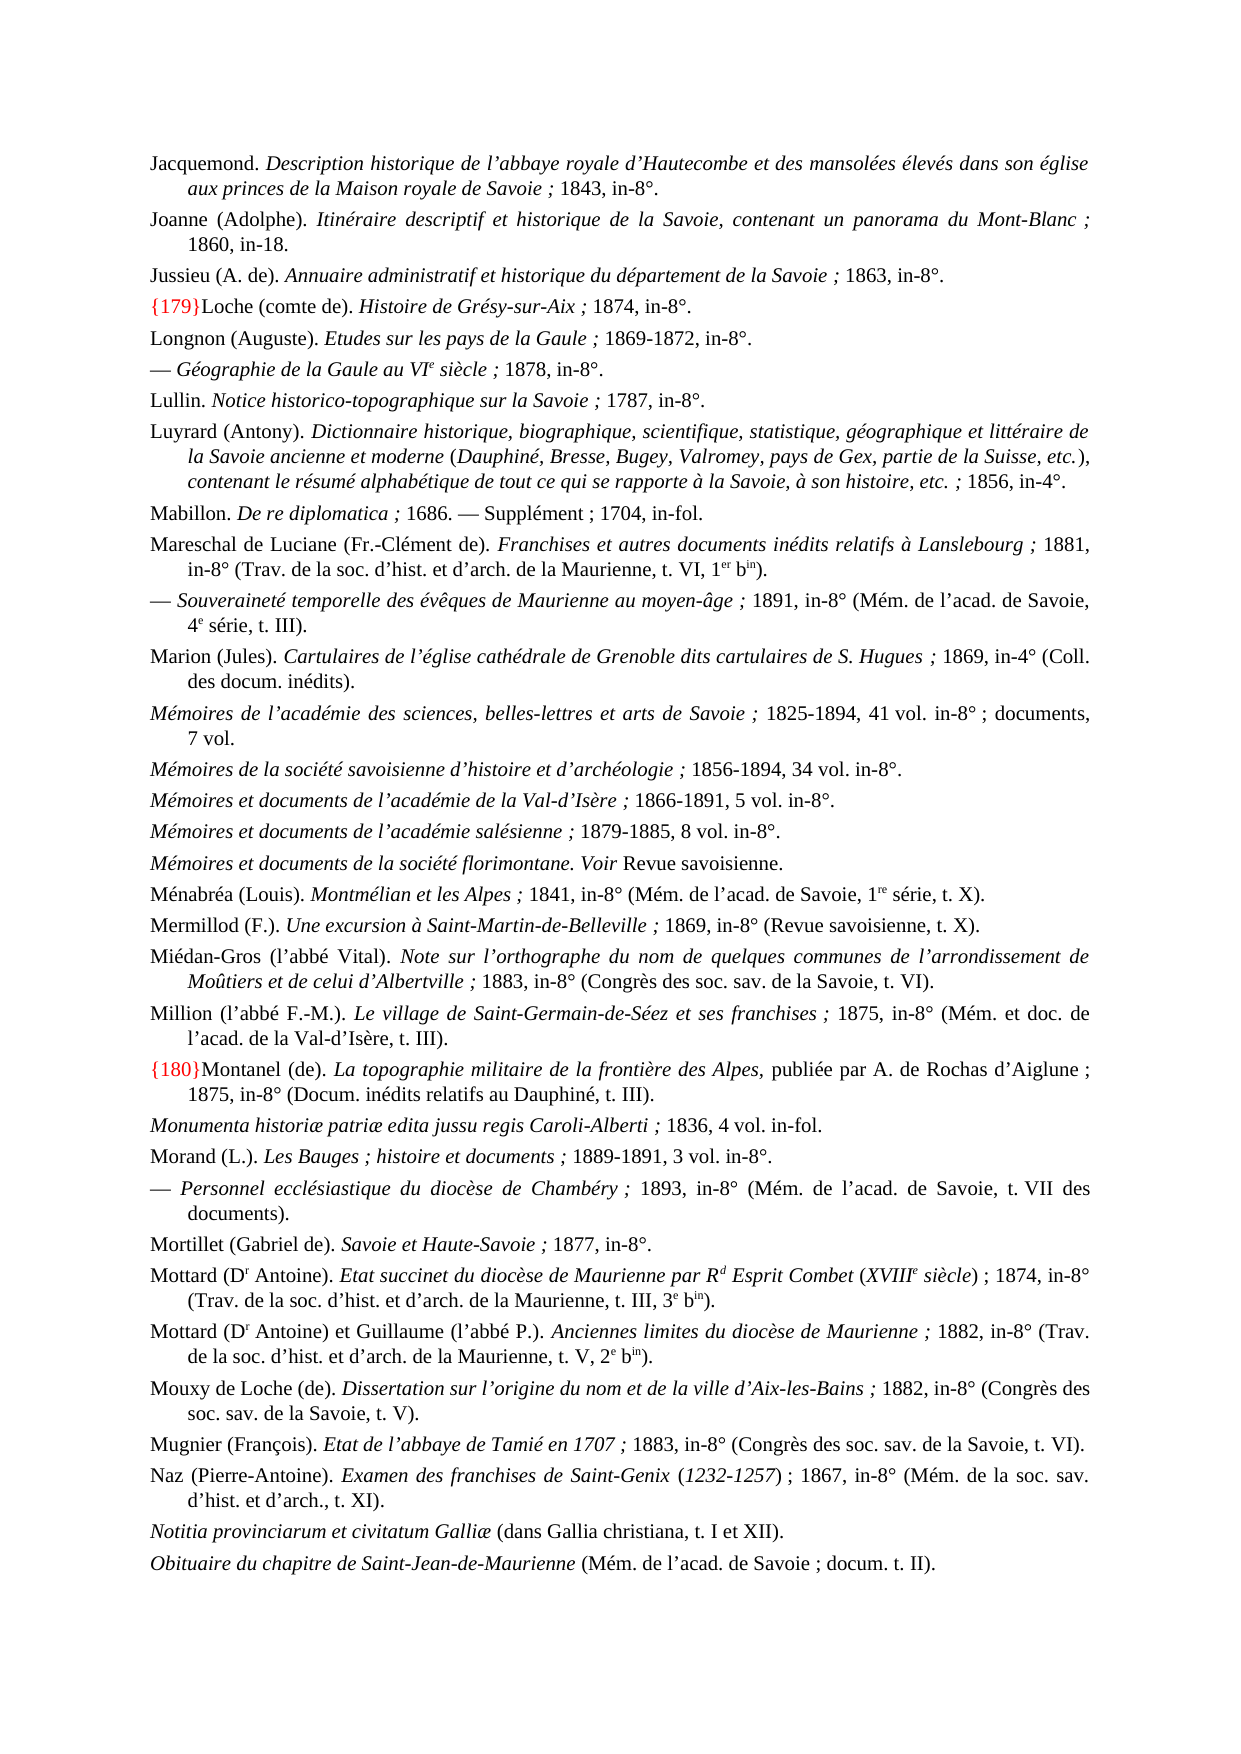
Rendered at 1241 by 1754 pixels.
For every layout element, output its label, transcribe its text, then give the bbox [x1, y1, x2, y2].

text Mouxy de Loche (de). Dissertation sur l’origine du nom et de la ville d’Aix-les-Bains ; 1882, in-8° (Congrès des soc. sav. de la Savoie, t. V). [150, 1375, 1090, 1425]
text Lullin. Notice historico-topographique sur la Savoie ; 1787, in-8°. [150, 387, 1090, 412]
text Mémoires et documents de la société florimontane. Voir Revue savoisienne. [150, 850, 1090, 875]
text Mugnier (François). Etat de l’abbaye de Tamié en 1707 ; 1883, in-8° (Congrès des soc. sav. de la Savoie, t. VI). [150, 1431, 1090, 1456]
text Obituaire du chapitre de Saint-Jean-de-Maurienne (Mém. de l’acad. de Savoie ; docum. t. II). [150, 1550, 1090, 1575]
text Notitia provinciarum et civitatum Galliæ (dans Gallia christiana, t. I et XII). [150, 1519, 1090, 1544]
text Mermillod (F.). Une excursion à Saint-Martin-de-Belleville ; 1869, in-8° (Revue savoisienne, t. X). [150, 912, 1090, 937]
text {180}Montanel (de). La topographie militaire de la frontière des Alpes, publiée par A. de Rochas d’Aiglune ; 1875, in-8° (Docum. inédits relatifs au Dauphiné, t. III). [150, 1056, 1090, 1106]
text Naz (Pierre-Antoine). Examen des franchises de Saint-Genix (1232-1257) ; 1867, in-8° (Mém. de la soc. sav. d’hist. et d’arch., t. XI). [150, 1462, 1090, 1512]
text Longnon (Auguste). Etudes sur les pays de la Gaule ; 1869-1872, in-8°. [150, 325, 1090, 350]
text Ménabréa (Louis). Montmélian et les Alpes ; 1841, in-8° (Mém. de l’acad. de Savoie, 1re série, t. X). [150, 881, 1090, 906]
text Mottard (Dr Antoine) et Guillaume (l’abbé P.). Anciennes limites du diocèse de Maurienne ; 1882, in-8° (Trav. de la soc. d’hist. et d’arch. de la Maurienne, t. V, 2e bin). [150, 1319, 1090, 1369]
text Joanne (Adolphe). Itinéraire descriptif et historique de la Savoie, contenant un panorama du Mont-Blanc ; 1860, in-18. [150, 206, 1090, 256]
text Monumenta historiæ patriæ edita jussu regis Caroli-Alberti ; 1836, 4 vol. in-fol. [150, 1112, 1090, 1137]
text Mémoires de la société savoisienne d’histoire et d’archéologie ; 1856-1894, 34 vol. in-8°. [150, 756, 1090, 781]
text Morand (L.). Les Bauges ; histoire et documents ; 1889-1891, 3 vol. in-8°. [150, 1144, 1090, 1169]
text Luyrard (Antony). Dictionnaire historique, biographique, scientifique, statistique, géographique et littéraire de la Savoie ancienne et moderne (Dauphiné, Bresse, Bugey, Valromey, pays de Gex, partie de la Suisse, etc.), contenant le résumé alphabétique de tout ce qui se rapporte à la Savoie, à son histoire, etc. ; 1856, in-4°. [150, 419, 1090, 494]
text Jacquemond. Description historique de l’abbaye royale d’Hautecombe et des mansolées élevés dans son église aux princes de la Maison royale de Savoie ; 1843, in-8°. [150, 150, 1090, 200]
text — Géographie de la Gaule au VIe siècle ; 1878, in-8°. [150, 356, 1090, 381]
text Mareschal de Luciane (Fr.-Clément de). Franchises et autres documents inédits relatifs à Lanslebourg ; 1881, in-8° (Trav. de la soc. d’hist. et d’arch. de la Maurienne, t. VI, 1er bin). [150, 531, 1090, 581]
text Mortillet (Gabriel de). Savoie et Haute-Savoie ; 1877, in-8°. [150, 1231, 1090, 1256]
text Jussieu (A. de). Annuaire administratif et historique du département de la Savoie ; 1863, in-8°. [150, 262, 1090, 287]
text — Personnel ecclésiastique du diocèse de Chambéry ; 1893, in-8° (Mém. de l’acad. de Savoie, t. VII des documents). [150, 1175, 1090, 1225]
text Mémoires de l’académie des sciences, belles-lettres et arts de Savoie ; 1825-1894, 41 vol. in-8° ; documents, 7 vol. [150, 700, 1090, 750]
text — Souveraineté temporelle des évêques de Maurienne au moyen-âge ; 1891, in-8° (Mém. de l’acad. de Savoie, 4e série, t. III). [150, 587, 1090, 637]
text Miédan-Gros (l’abbé Vital). Note sur l’orthographe du nom de quelques communes de l’arrondissement de Moûtiers et de celui d’Albertville ; 1883, in-8° (Congrès des soc. sav. de la Savoie, t. VI). [150, 944, 1090, 994]
text Million (l’abbé F.-M.). Le village de Saint-Germain-de-Séez et ses franchises ; 1875, in-8° (Mém. et doc. de l’acad. de la Val-d’Isère, t. III). [150, 1000, 1090, 1050]
text Marion (Jules). Cartulaires de l’église cathédrale de Grenoble dits cartulaires de S. Hugues ; 1869, in-4° (Coll. des docum. inédits). [150, 644, 1090, 694]
text Mabillon. De re diplomatica ; 1686. — Supplément ; 1704, in-fol. [150, 500, 1090, 525]
text Mémoires et documents de l’académie salésienne ; 1879-1885, 8 vol. in-8°. [150, 819, 1090, 844]
text Mémoires et documents de l’académie de la Val-d’Isère ; 1866-1891, 5 vol. in-8°. [150, 787, 1090, 812]
text {179}Loche (comte de). Histoire de Grésy-sur-Aix ; 1874, in-8°. [150, 294, 1090, 319]
text Mottard (Dr Antoine). Etat succinet du diocèse de Maurienne par Rd Esprit Combet (XVIIIe siècle) ; 1874, in-8° (Trav. de la soc. d’hist. et d’arch. de la Maurienne, t. III, 3e bin). [150, 1262, 1090, 1312]
